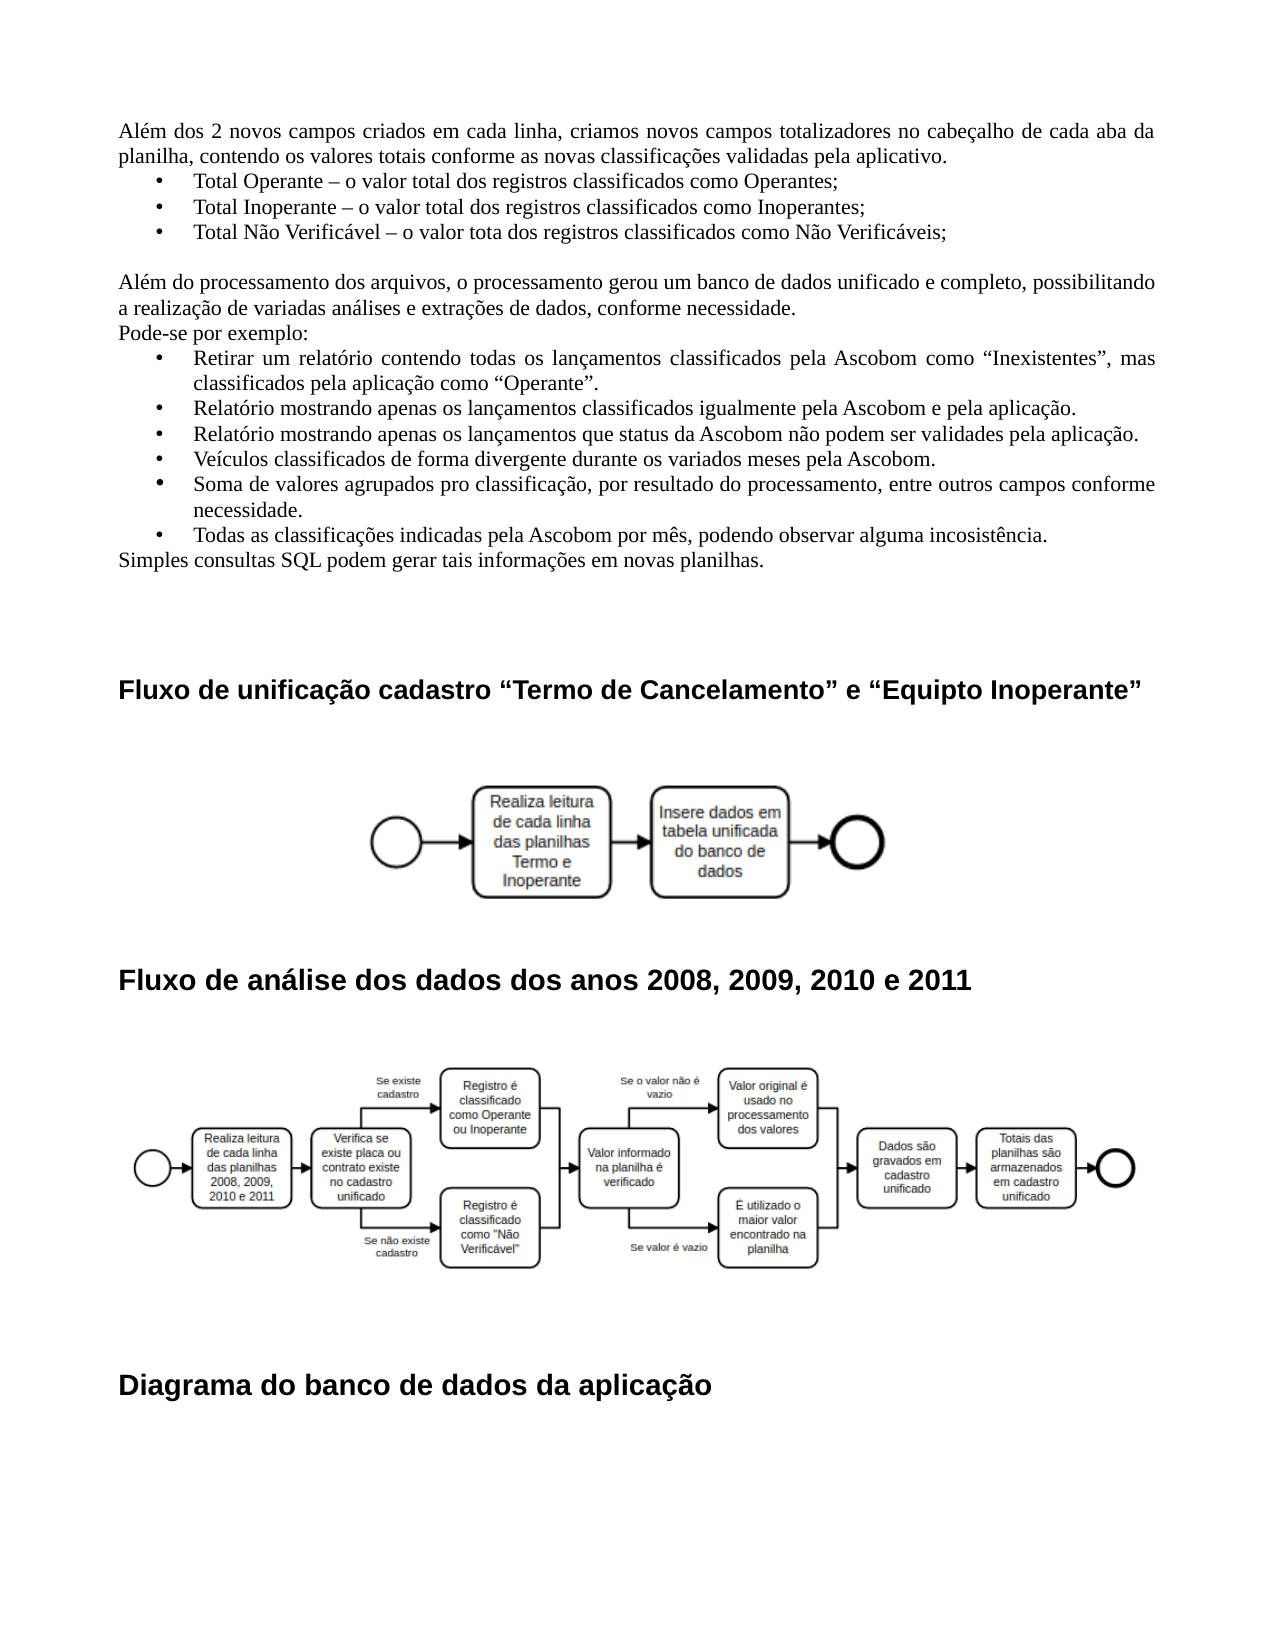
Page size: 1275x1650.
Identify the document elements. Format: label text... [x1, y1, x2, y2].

subtitle Fluxo de análise dos dados dos anos 2008, 2009, 2010 e 2011 [118, 962, 1157, 996]
list Total Operante – o valor total dos registros classificados como Operantes; [156, 168, 1157, 194]
list Soma de valores agrupados pro classificação, por resultado do processamento, entre outros campos conforme necessidade. [156, 471, 1157, 522]
text Pode-se por exemplo: [118, 320, 1157, 345]
list Todas as classificações indicadas pela Ascobom por mês, podendo observar alguma incosistência. [156, 522, 1157, 547]
list Relatório mostrando apenas os lançamentos que status da Ascobom não podem ser validades pela aplicação. [156, 421, 1157, 446]
text Além dos 2 novos campos criados em cada linha, criamos novos campos totalizadores no cabeçalho de cada aba da planilha, contendo os valores totais conforme as novas classificações validadas pela aplicativo. [118, 118, 1157, 168]
list Retirar um relatório contendo todas os lançamentos classificados pela Ascobom como “Inexistentes”, mas classificados pela aplicação como “Operante”. [156, 345, 1157, 395]
list Veículos classificados de forma divergente durante os variados meses pela Ascobom. [156, 446, 1157, 471]
picture [325, 755, 924, 916]
list Total Inoperante – o valor total dos registros classificados como Inoperantes; [156, 194, 1157, 219]
list Total Não Verificável – o valor tota dos registros classificados como Não Verificáveis; [156, 219, 1157, 244]
list Relatório mostrando apenas os lançamentos classificados igualmente pela Ascobom e pela aplicação. [156, 395, 1157, 421]
picture [105, 1033, 1145, 1299]
text Além do processamento dos arquivos, o processamento gerou um banco de dados unificado e completo, possibilitando a realização de variadas análises e extrações de dados, conforme necessidade. [118, 269, 1157, 320]
text Simples consultas SQL podem gerar tais informações em novas planilhas. [118, 547, 1157, 572]
subtitle Fluxo de unificação cadastro “Termo de Cancelamento” e “Equipto Inoperante” [118, 674, 1157, 705]
subtitle Diagrama do banco de dados da aplicação [118, 1368, 1157, 1402]
